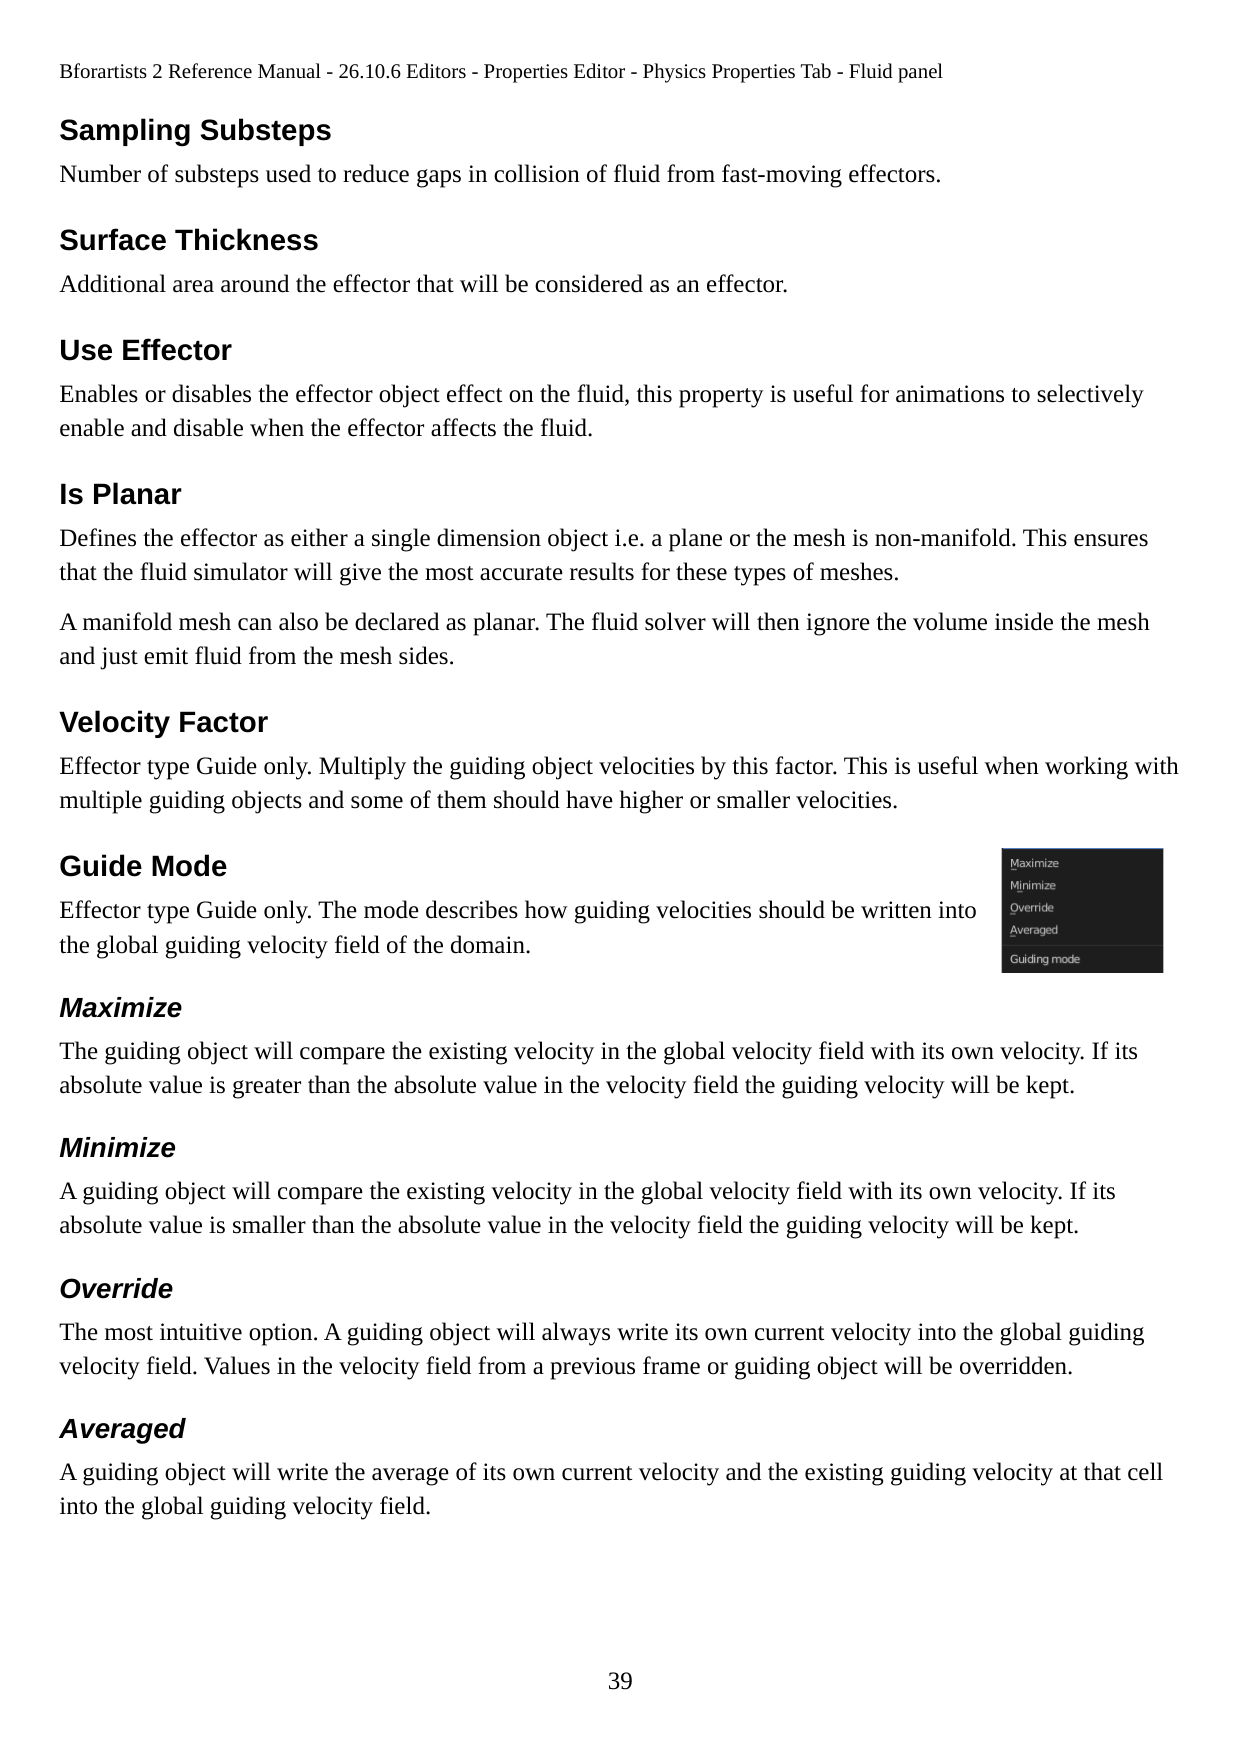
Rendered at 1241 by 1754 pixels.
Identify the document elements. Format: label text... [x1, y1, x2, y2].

subtitle Override [59, 1272, 1181, 1304]
subtitle Averaged [59, 1413, 1181, 1444]
subtitle [1164, 849, 1181, 883]
text Enables or disables the effector object effect on the fluid, this property is useful for animations to selectively enable and disable when the effector affects the fluid. [59, 379, 1181, 442]
text Defines the effector as either a single dimension object i.e. a plane or the mesh is non-manifold. This ensures that the fluid simulator will give the most accurate results for these types of meshes. [59, 523, 1181, 586]
subtitle Is Planar [59, 477, 1181, 511]
text The guiding object will compare the existing velocity in the global velocity field with its own velocity. If its absolute value is greater than the absolute value in the velocity field the guiding velocity will be kept. [59, 1036, 1181, 1099]
text Number of substeps used to reduce gaps in collision of fluid from fast-moving effectors. [59, 159, 1181, 188]
text Additional area around the effector that will be considered as an effector. [59, 269, 1181, 297]
subtitle Use Effector [59, 332, 1181, 366]
text A guiding object will compare the existing velocity in the global velocity field with its own velocity. If its absolute value is smaller than the absolute value in the velocity field the guiding velocity will be kept. [59, 1176, 1181, 1239]
subtitle Surface Thickness [59, 222, 1181, 256]
subtitle Guide Mode [59, 849, 1001, 883]
subtitle Velocity Factor [59, 705, 1181, 738]
subtitle Maximize [59, 991, 1181, 1023]
text A manifold mesh can also be declared as planar. The fluid solver will then ignore the volume inside the mesh and just emit fluid from the mesh sides. [59, 607, 1181, 670]
text A guiding object will write the average of its own current velocity and the existing guiding velocity at that cell into the global guiding velocity field. [59, 1457, 1181, 1520]
subtitle Minimize [59, 1132, 1181, 1164]
text Effector type Guide only. The mode describes how guiding velocities should be written into the global guiding velocity field of the domain. [59, 895, 1001, 958]
subtitle Sampling Substeps [59, 113, 1181, 146]
text The most intuitive option. A guiding object will always write its own current velocity into the global guiding velocity field. Values in the velocity field from a previous frame or guiding object will be overridden. [59, 1317, 1181, 1380]
text Effector type Guide only. Multiply the guiding object velocities by this factor. This is useful when working with multiple guiding objects and some of them should have higher or smaller velocities. [59, 751, 1181, 814]
picture [1001, 848, 1164, 973]
